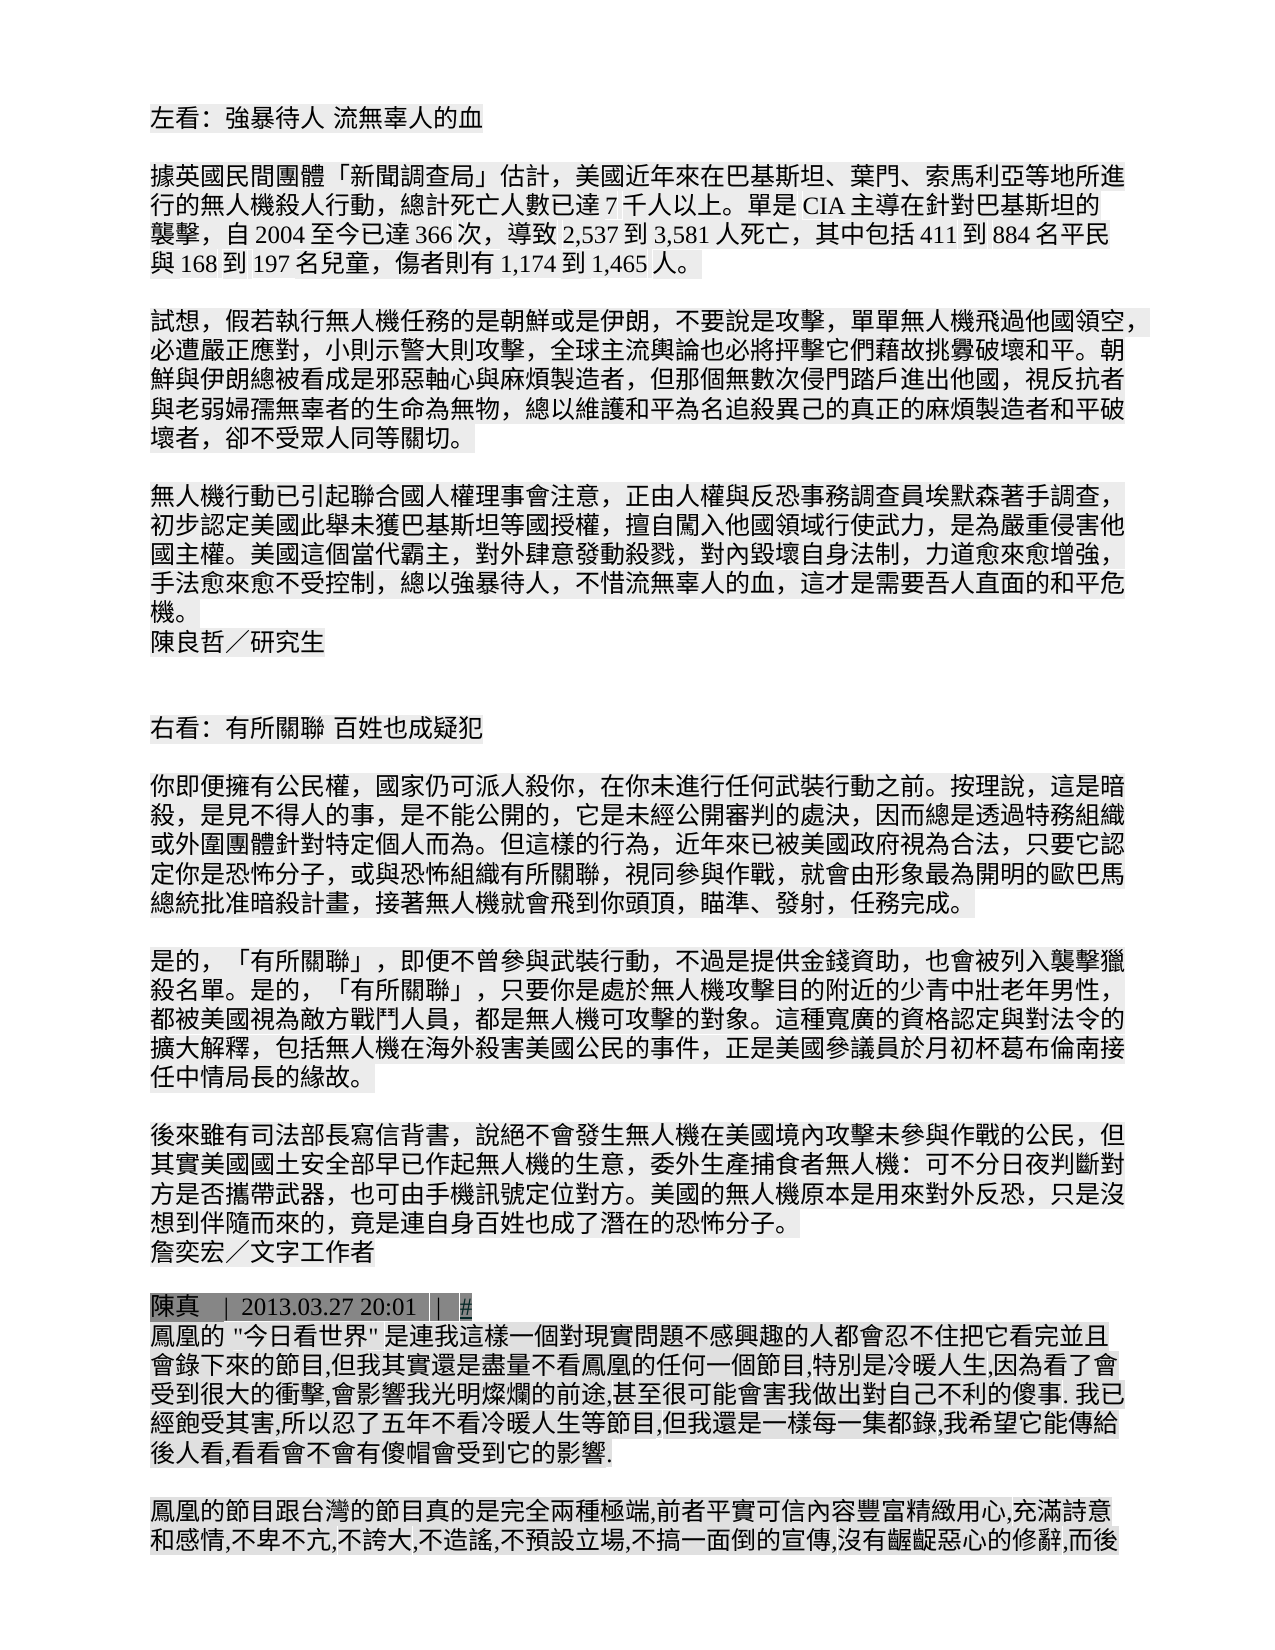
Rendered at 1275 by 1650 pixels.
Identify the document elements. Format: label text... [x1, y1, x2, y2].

text 左右看：美國無人機爭議不斷 左看：強暴待人 流無辜人的血 據英國民間團體「新聞調查局」估計，美國近年來在巴基斯坦、葉門、索馬利亞等地所進行的無人機殺人行動，總計死亡人數已達7千人以上。單是CIA主導在針對巴基斯坦的襲擊，自2004至今已達366次，導致2,537到3,581人死亡，其中包括411到884名平民與168到197名兒童，傷者則有1,174到1,465人。 試想，假若執行無人機任務的是朝鮮或是伊朗，不要說是攻擊，單單無人機飛過他國領空，必遭嚴正應對，小則示警大則攻擊，全球主流輿論也必將抨擊它們藉故挑釁破壞和平。朝鮮與伊朗總被看成是邪惡軸心與麻煩製造者，但那個無數次侵門踏戶進出他國，視反抗者與老弱婦孺無辜者的生命為無物，總以維護和平為名追殺異己的真正的麻煩製造者和平破壞者，卻不受眾人同等關切。 無人機行動已引起聯合國人權理事會注意，正由人權與反恐事務調查員埃默森著手調查，初步認定美國此舉未獲巴基斯坦等國授權，擅自闖入他國領域行使武力，是為嚴重侵害他國主權。美國這個當代霸主，對外肆意發動殺戮，對內毀壞自身法制，力道愈來愈增強，手法愈來愈不受控制，總以強暴待人，不惜流無辜人的血，這才是需要吾人直面的和平危機。 陳良哲／研究生 右看：有所關聯 百姓也成疑犯 你即便擁有公民權，國家仍可派人殺你，在你未進行任何武裝行動之前。按理說，這是暗殺，是見不得人的事，是不能公開的，它是未經公開審判的處決，因而總是透過特務組織或外圍團體針對特定個人而為。但這樣的行為，近年來已被美國政府視為合法，只要它認定你是恐怖分子，或與恐怖組織有所關聯，視同參與作戰，就會由形象最為開明的歐巴馬總統批准暗殺計畫，接著無人機就會飛到你頭頂，瞄準、發射，任務完成。 是的，「有所關聯」，即便不曾參與武裝行動，不過是提供金錢資助，也會被列入襲擊獵殺名單。是的，「有所關聯」，只要你是處於無人機攻擊目的附近的少青中壯老年男性，都被美國視為敵方戰鬥人員，都是無人機可攻擊的對象。這種寬廣的資格認定與對法令的擴大解釋，包括無人機在海外殺害美國公民的事件，正是美國參議員於月初杯葛布倫南接任中情局長的緣故。 後來雖有司法部長寫信背書，說絕不會發生無人機在美國境內攻擊未參與作戰的公民，但其實美國國土安全部早已作起無人機的生意，委外生產捕食者無人機：可不分日夜判斷對方是否攜帶武器，也可由手機訊號定位對方。美國的無人機原本是用來對外反恐，只是沒想到伴隨而來的，竟是連自身百姓也成了潛在的恐怖分子。 詹奕宏／文字工作者 [150, 75, 1125, 1267]
text 鳳凰的 "今日看世界" 是連我這樣一個對現實問題不感興趣的人都會忍不住把它看完並且會錄下來的節目,但我其實還是盡量不看鳳凰的任何一個節目,特別是冷暖人生,因為看了會受到很大的衝擊,會影響我光明燦爛的前途,甚至很可能會害我做出對自己不利的傻事. 我已經飽受其害,所以忍了五年不看冷暖人生等節目,但我還是一樣每一集都錄,我希望它能傳給後人看,看看會不會有傻帽會受到它的影響. 鳳凰的節目跟台灣的節目真的是完全兩種極端,前者平實可信內容豐富精緻用心,充滿詩意和感情,不卑不亢,不誇大,不造謠,不預設立場,不搞一面倒的宣傳,沒有齷齪惡心的修辭,而後 [150, 1322, 1125, 1555]
text 陳真 | 2013.03.27 20:01 | # [150, 1292, 1125, 1322]
